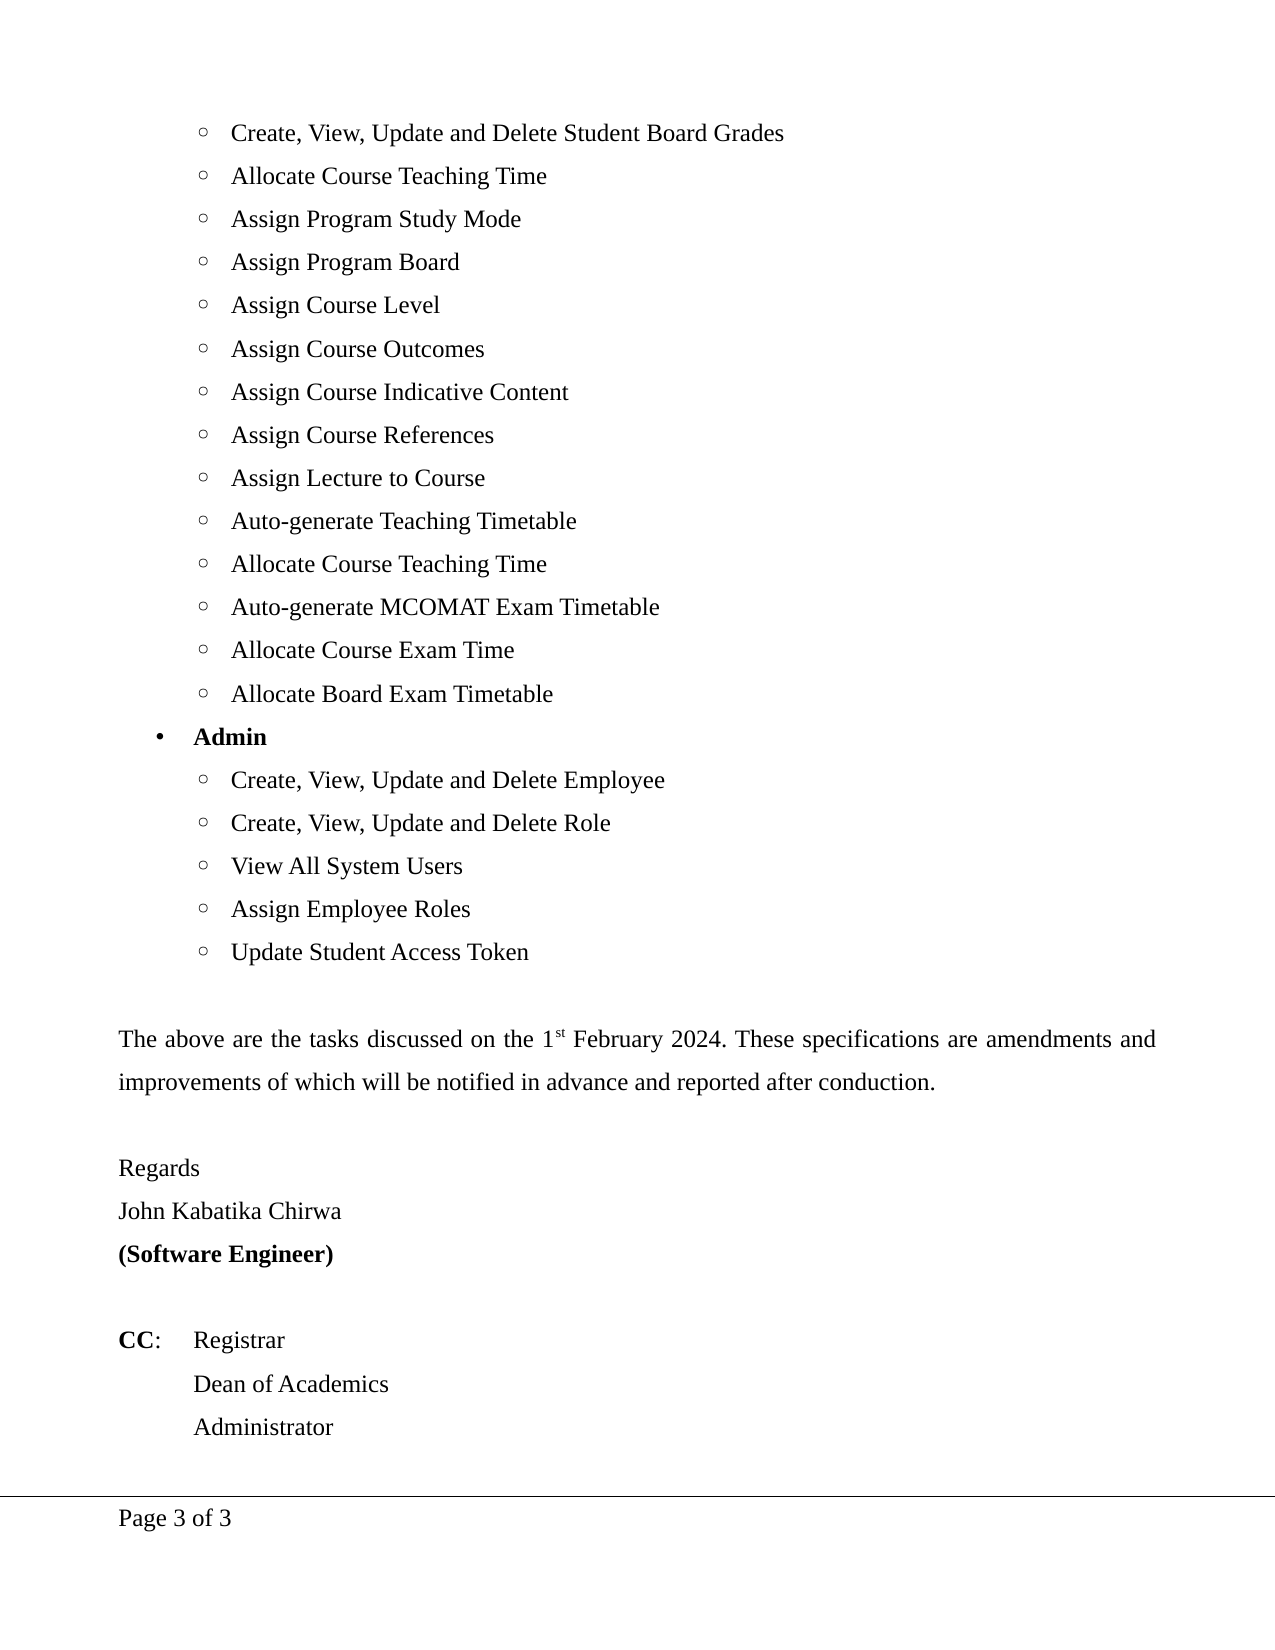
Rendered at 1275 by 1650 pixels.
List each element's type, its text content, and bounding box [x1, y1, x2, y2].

list Allocate Course Teaching Time [193, 549, 1157, 578]
text (Software Engineer) [118, 1239, 1157, 1268]
text John Kabatika Chirwa [118, 1196, 1157, 1225]
list Allocate Course Exam Time [193, 636, 1157, 664]
list Assign Course References [193, 420, 1157, 449]
list Assign Course Level [193, 291, 1157, 319]
list Allocate Board Exam Timetable [193, 679, 1157, 707]
text Regards [118, 1153, 1157, 1182]
list Assign Course Indicative Content [193, 377, 1157, 406]
list Assign Course Outcomes [193, 334, 1157, 362]
list Create, View, Update and Delete Student Board Grades [193, 118, 1157, 147]
list Auto-generate MCOMAT Exam Timetable [193, 592, 1157, 621]
list View All System Users [193, 851, 1157, 880]
list Update Student Access Token [193, 937, 1157, 966]
list Create, View, Update and Delete Employee [193, 765, 1157, 794]
list Assign Program Study Mode [193, 204, 1157, 233]
list Assign Program Board [193, 247, 1157, 276]
list Assign Lecture to Course [193, 463, 1157, 492]
list Allocate Course Teaching Time [193, 161, 1157, 190]
list Admin [156, 722, 1157, 751]
list Auto-generate Teaching Timetable [193, 506, 1157, 535]
list Assign Employee Roles [193, 894, 1157, 923]
text The above are the tasks discussed on the 1st February 2024. These specifications are amendments and improvements of which will be notified in advance and reported after conduction. [118, 1024, 1157, 1096]
text CC: Registrar Dean of Academics Administrator [118, 1326, 1157, 1441]
list Create, View, Update and Delete Role [193, 808, 1157, 837]
